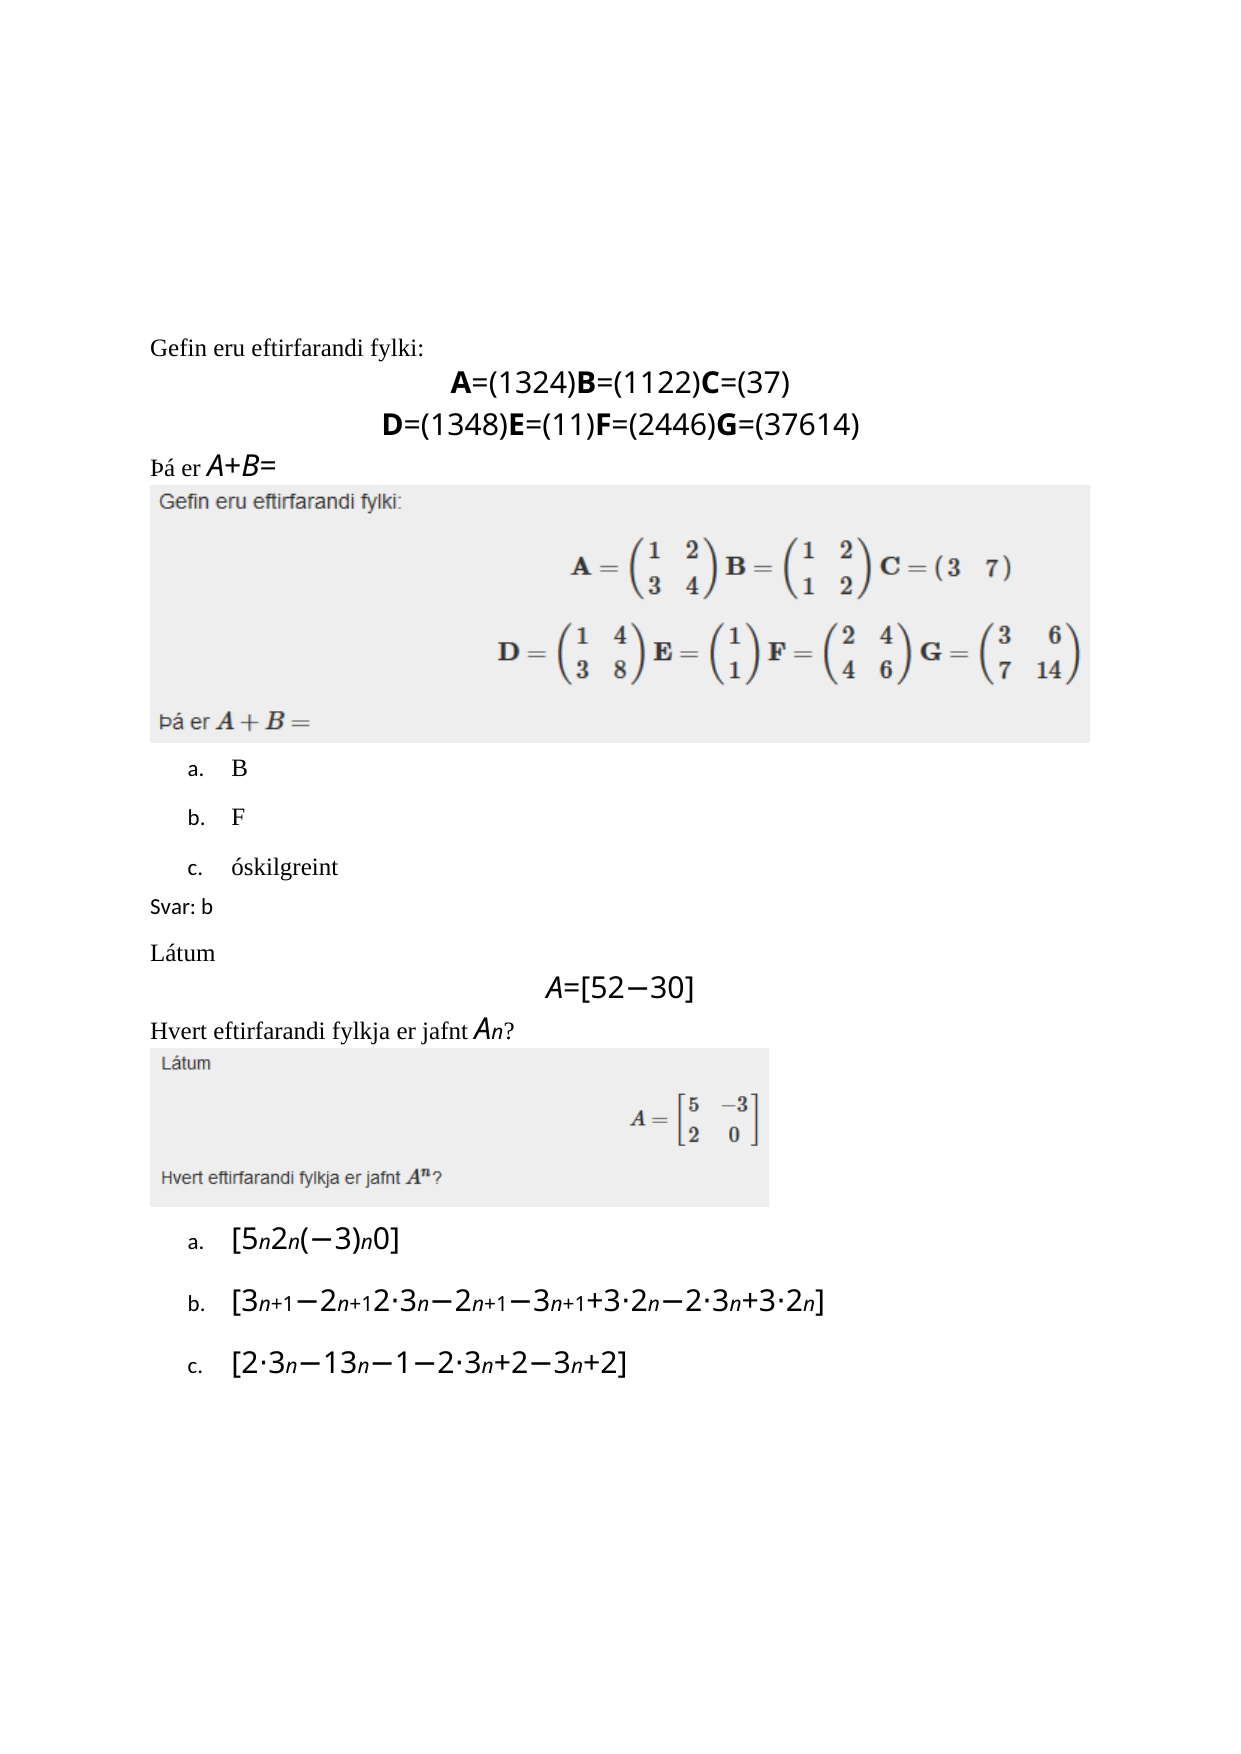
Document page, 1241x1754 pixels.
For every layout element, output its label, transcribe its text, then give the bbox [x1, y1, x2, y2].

list F [187, 802, 1090, 832]
text A=[52−30] [150, 966, 1090, 1007]
text Gefin eru eftirfarandi fylki: [150, 333, 1090, 362]
list [5n2n(−3)n0] [187, 1217, 1090, 1258]
text D=(1348)E=(11)F=(2446)G=(37614) [150, 403, 1090, 444]
text Svar: b [150, 892, 1090, 920]
text Þá er A+B= [150, 444, 1090, 485]
text Látum [150, 938, 1090, 966]
list óskilgreint [187, 852, 1090, 881]
list [3n+1−2n+12⋅3n−2n+1−3n+1+3⋅2n−2⋅3n+3⋅2n] [187, 1279, 1090, 1320]
text A=(1324)B=(1122)C=(37) [150, 362, 1090, 403]
list [2⋅3n−13n−1−2⋅3n+2−3n+2] [187, 1341, 1090, 1382]
text Hvert eftirfarandi fylkja er jafnt An? [150, 1007, 1090, 1207]
list B [187, 753, 1090, 782]
